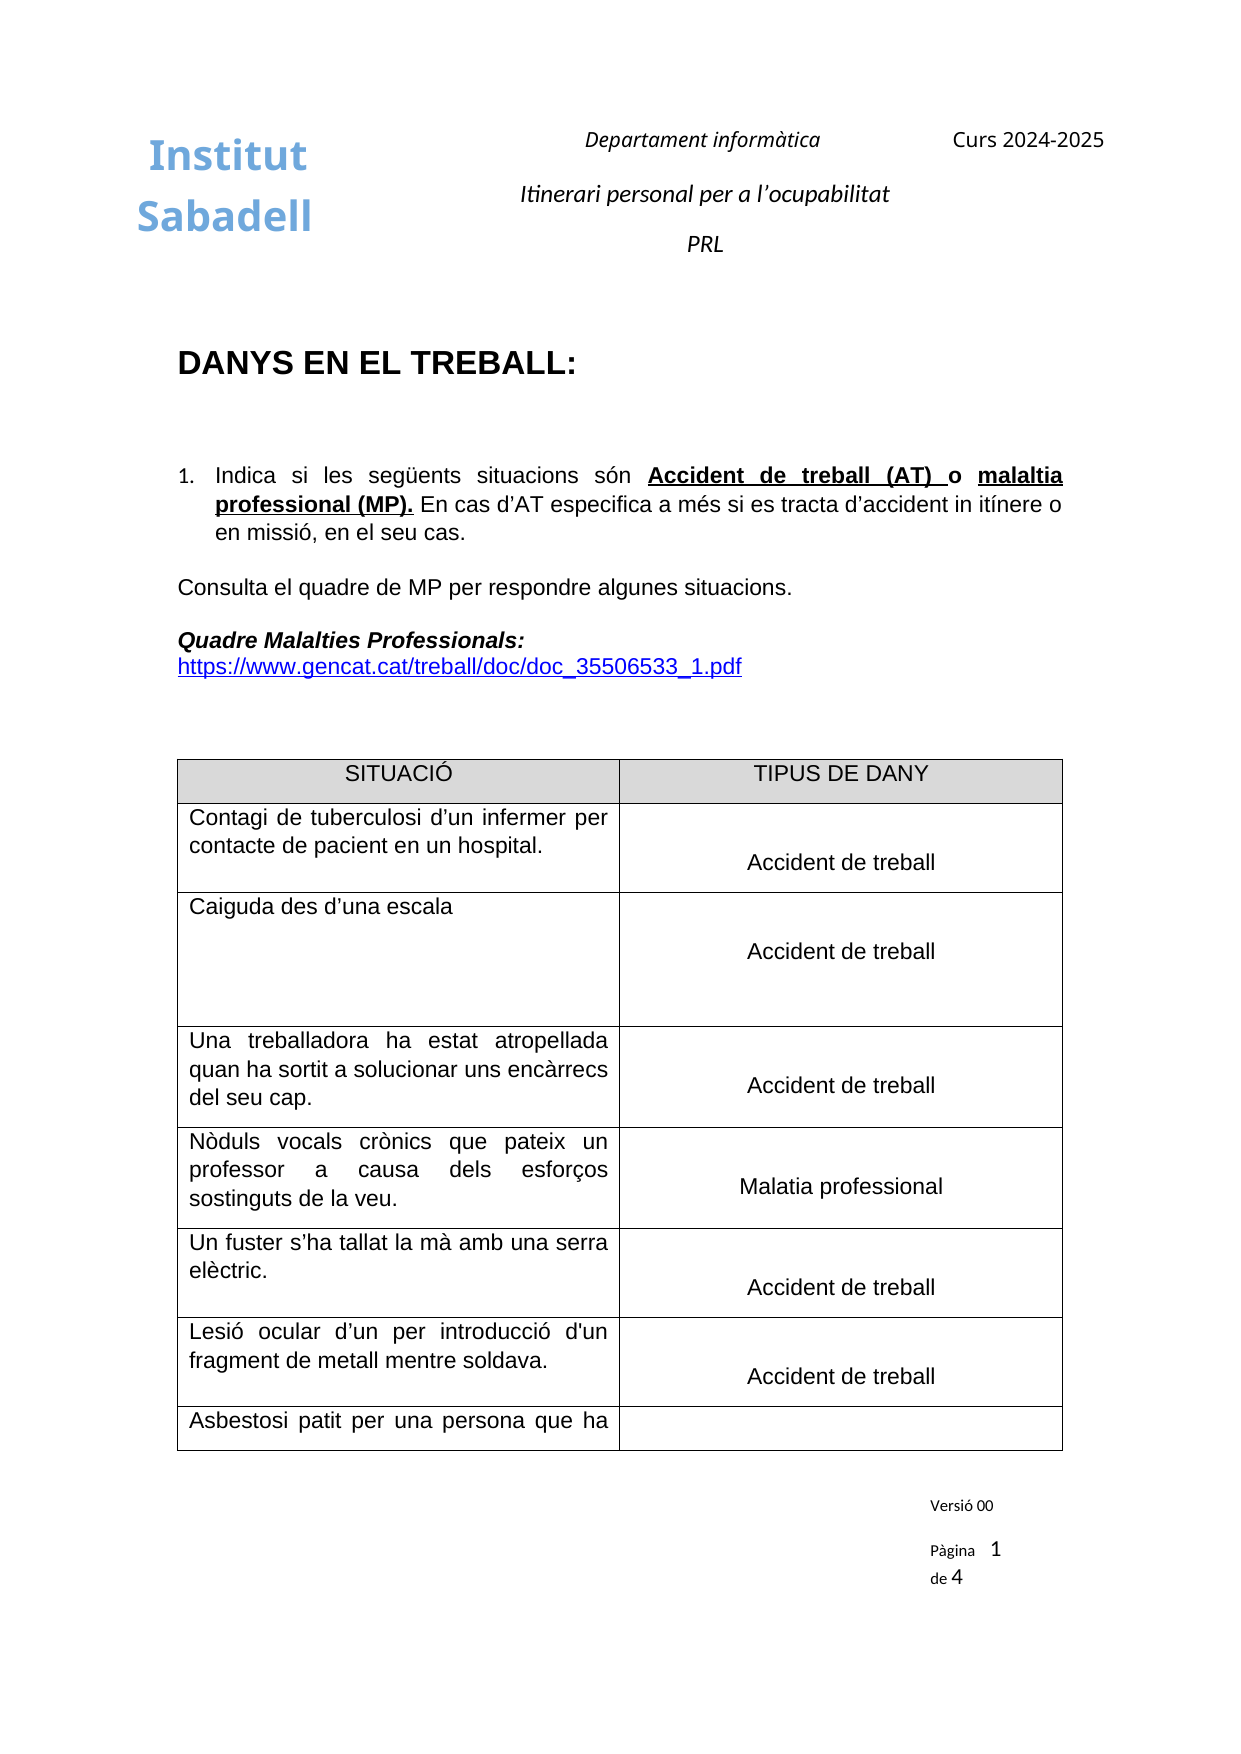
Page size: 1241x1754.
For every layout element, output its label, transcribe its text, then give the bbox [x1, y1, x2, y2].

table_cell Accident de treball [620, 893, 1062, 1026]
table_header TIPUS DE DANY [620, 760, 1062, 803]
table_cell Una treballadora ha estat atropellada quan ha sortit a solucionar uns encàrrecs del seu cap. [178, 1027, 619, 1127]
table_cell Malatia professional [620, 1128, 1062, 1228]
table_cell Caiguda des d’una escala [178, 893, 619, 1026]
table_cell Accident de treball [620, 1318, 1062, 1406]
table_cell Asbestosi patit per una persona que ha [178, 1407, 619, 1450]
table_header SITUACIÓ [178, 760, 619, 803]
table_cell Accident de treball [620, 804, 1062, 892]
list Indica si les següents situacions són Accident de treball (AT) o malaltia professional (MP). En cas d’AT especifica a més si es tracta d’accident in itínere o en missió, en el seu cas. [177, 461, 1063, 546]
table_cell [620, 1407, 1062, 1450]
table_cell Lesió ocular d’un per introducció d'un fragment de metall mentre soldava. [178, 1318, 619, 1406]
table_cell Accident de treball [620, 1027, 1062, 1127]
table_cell Contagi de tuberculosi d’un infermer per contacte de pacient en un hospital. [178, 804, 619, 892]
text DANYS EN EL TREBALL: [177, 343, 1063, 382]
text Consulta el quadre de MP per respondre algunes situacions. [177, 574, 1063, 600]
table_cell Accident de treball [620, 1229, 1062, 1317]
text https://www.gencat.cat/treball/doc/doc_35506533_1.pdf [177, 653, 1063, 679]
text Quadre Malalties Professionals: [177, 627, 1063, 653]
table_cell Un fuster s’ha tallat la mà amb una serra elèctric. [178, 1229, 619, 1317]
table_cell Nòduls vocals crònics que pateix un professor a causa dels esforços sostinguts de la veu. [178, 1128, 619, 1228]
